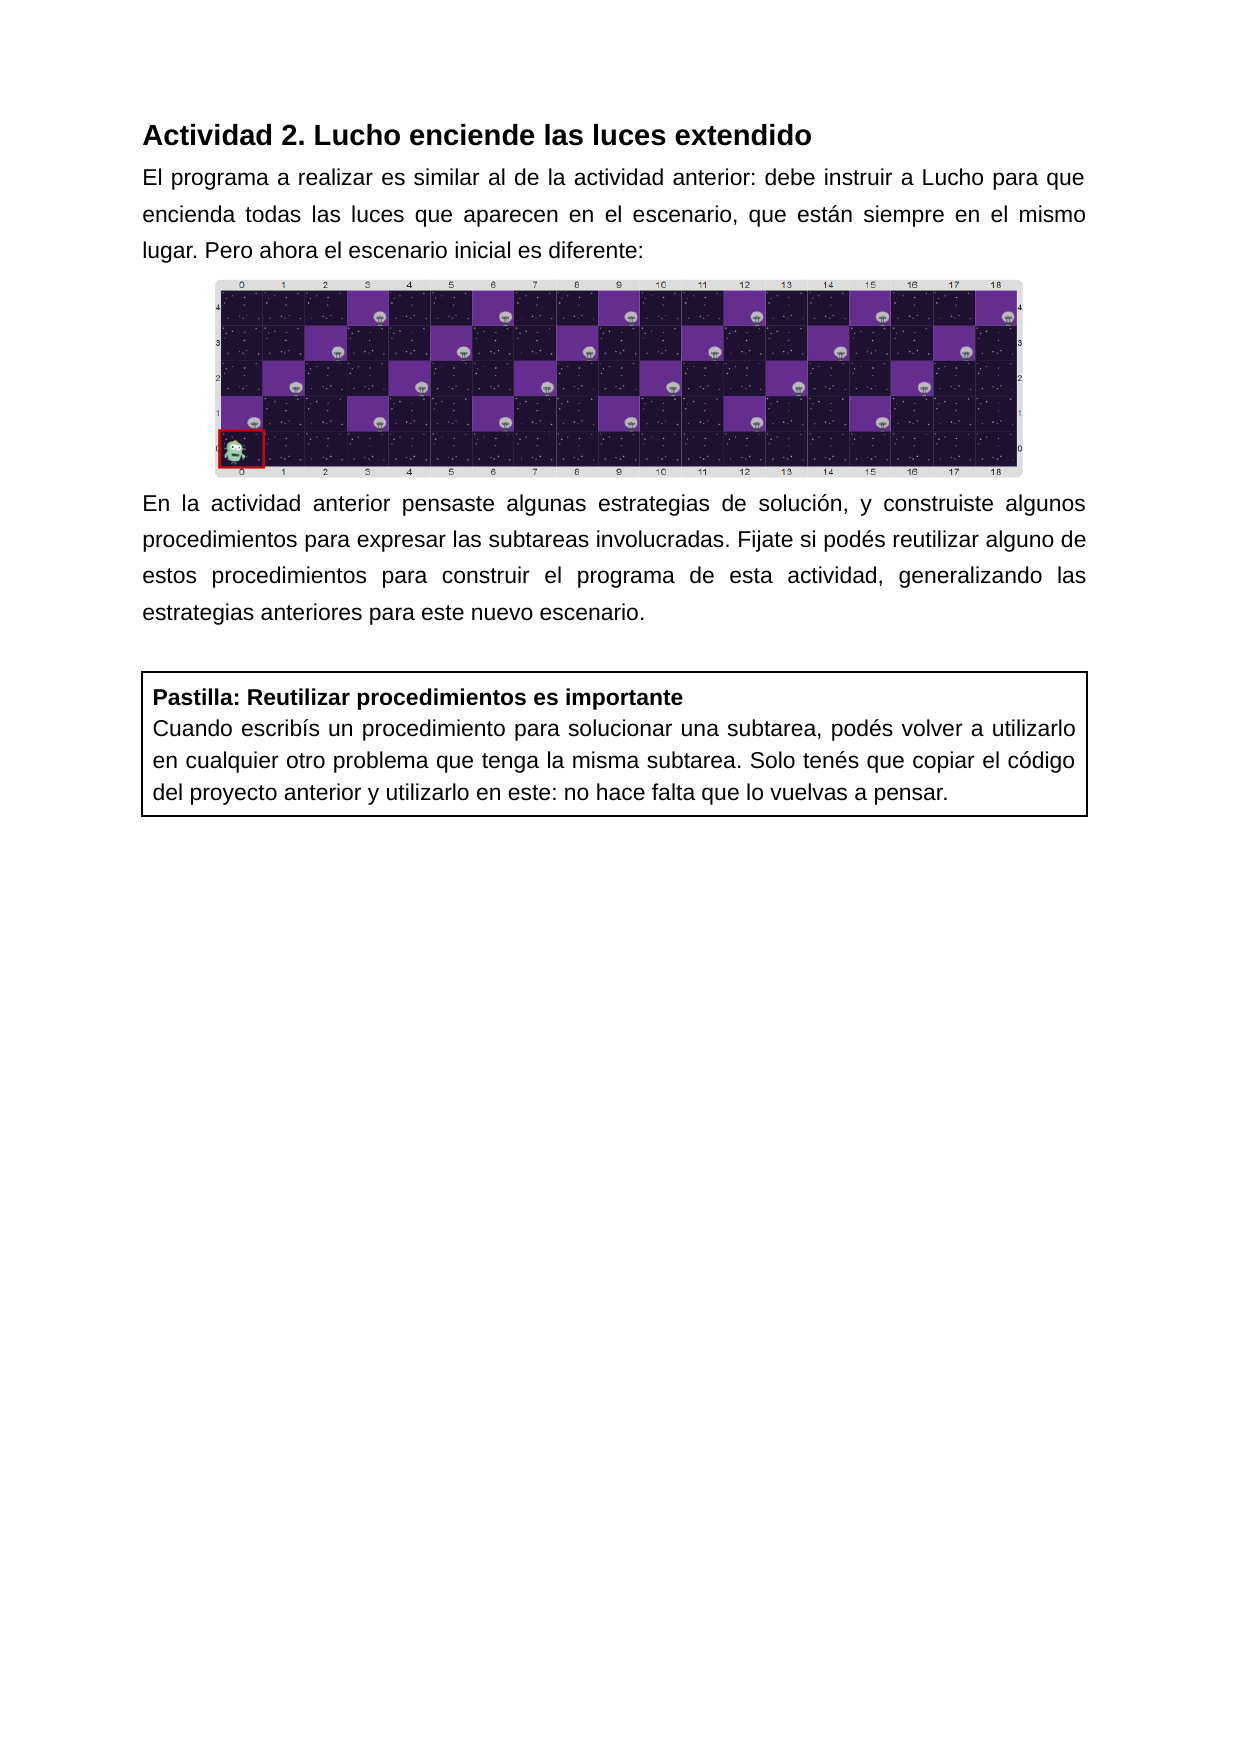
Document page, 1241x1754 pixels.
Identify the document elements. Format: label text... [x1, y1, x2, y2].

text El programa a realizar es similar al de la actividad anterior: debe instruir a Lucho para que encienda todas las luces que aparecen en el escenario, que están siempre en el mismo lugar. Pero ahora el escenario inicial es diferente: [142, 164, 1087, 263]
picture [203, 273, 1027, 480]
text Actividad 2. Lucho enciende las luces extendido [142, 118, 1087, 152]
text En la actividad anterior pensaste algunas estrategias de solución, y construiste algunos procedimientos para expresar las subtareas involucradas. Fijate si podés reutilizar alguno de estos procedimientos para construir el programa de esta actividad, generalizando las estrategias anteriores para este nuevo escenario. [142, 273, 1087, 625]
table_header Pastilla: Reutilizar procedimientos es importante Cuando escribís un procedimiento para solucionar una subtarea, podés volver a utilizarlo en cualquier otro problema que tenga la misma subtarea. Solo tenés que copiar el código del proyecto anterior y utilizarlo en este: no hace falta que lo vuelvas a pensar. [143, 673, 1086, 815]
